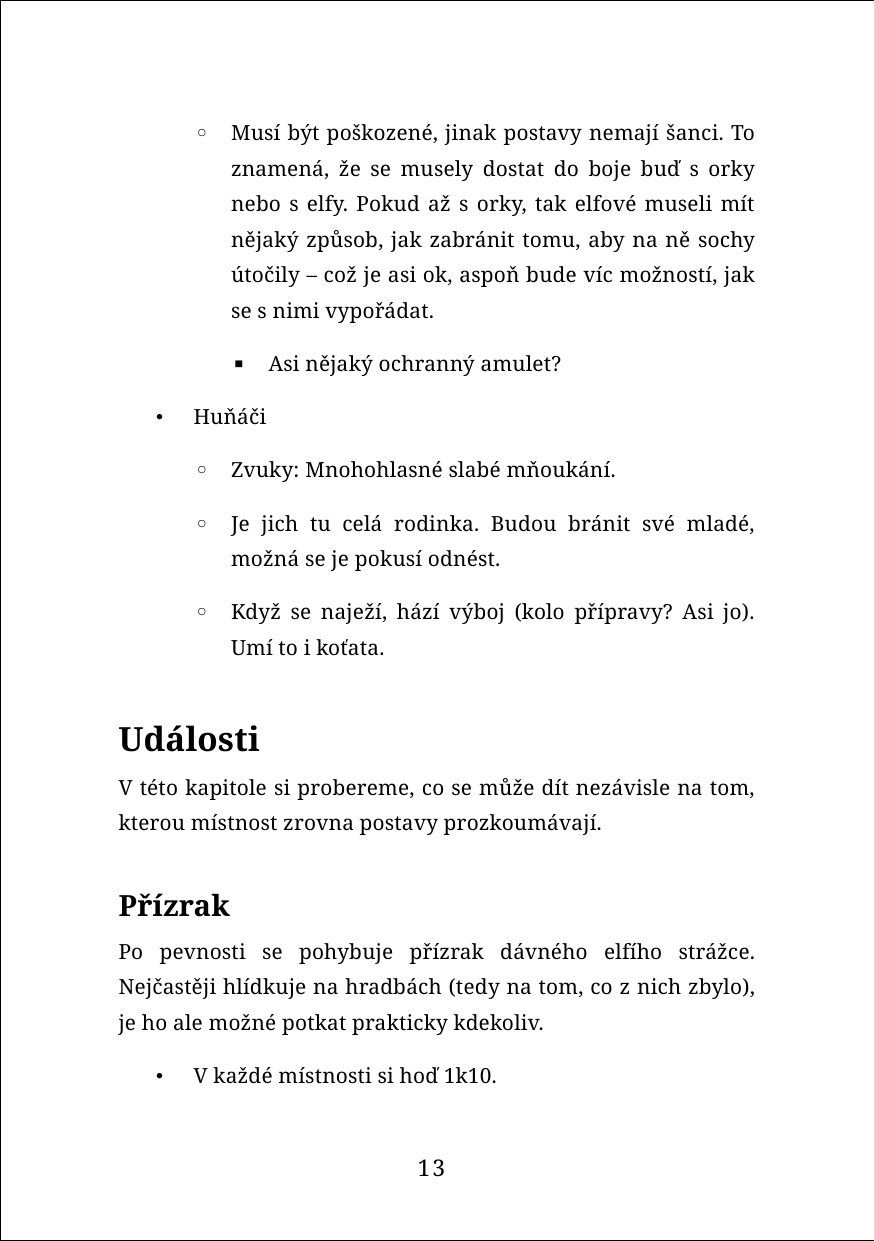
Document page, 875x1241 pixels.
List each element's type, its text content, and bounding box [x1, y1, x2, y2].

list Když se naježí, hází výboj (kolo přípravy? Asi jo). Umí to i koťata. [193, 597, 756, 661]
list V každé místnosti si hoď 1k10. [156, 1061, 756, 1089]
text V této kapitole si probereme, co se může dít nezávisle na tom, kterou místnost zrovna postavy prozkoumávají. [118, 773, 756, 837]
list Zvuky: Mnohohlasné slabé mňoukání. [193, 456, 756, 484]
subtitle Události [118, 716, 756, 761]
list Huňáči [156, 402, 756, 431]
text Po pevnosti se pohybuje přízrak dávného elfího strážce. Nejčastěji hlídkuje na hradbách (tedy na tom, co z nich zbylo), je ho ale možné potkat prakticky kdekoliv. [118, 937, 756, 1036]
list Asi nějaký ochranný amulet? [231, 349, 756, 377]
list Je jich tu celá rodinka. Budou bránit své mladé, možná se je pokusí odnést. [193, 509, 756, 573]
list Musí být poškozené, jinak postavy nemají šanci. To znamená, že se musely dostat do boje buď s orky nebo s elfy. Pokud až s orky, tak elfové museli mít nějaký způsob, jak zabránit tomu, aby na ně sochy útočily – což je asi ok, aspoň bude víc možností, jak se s nimi vypořádat. [193, 118, 756, 324]
subtitle Přízrak [118, 885, 756, 925]
